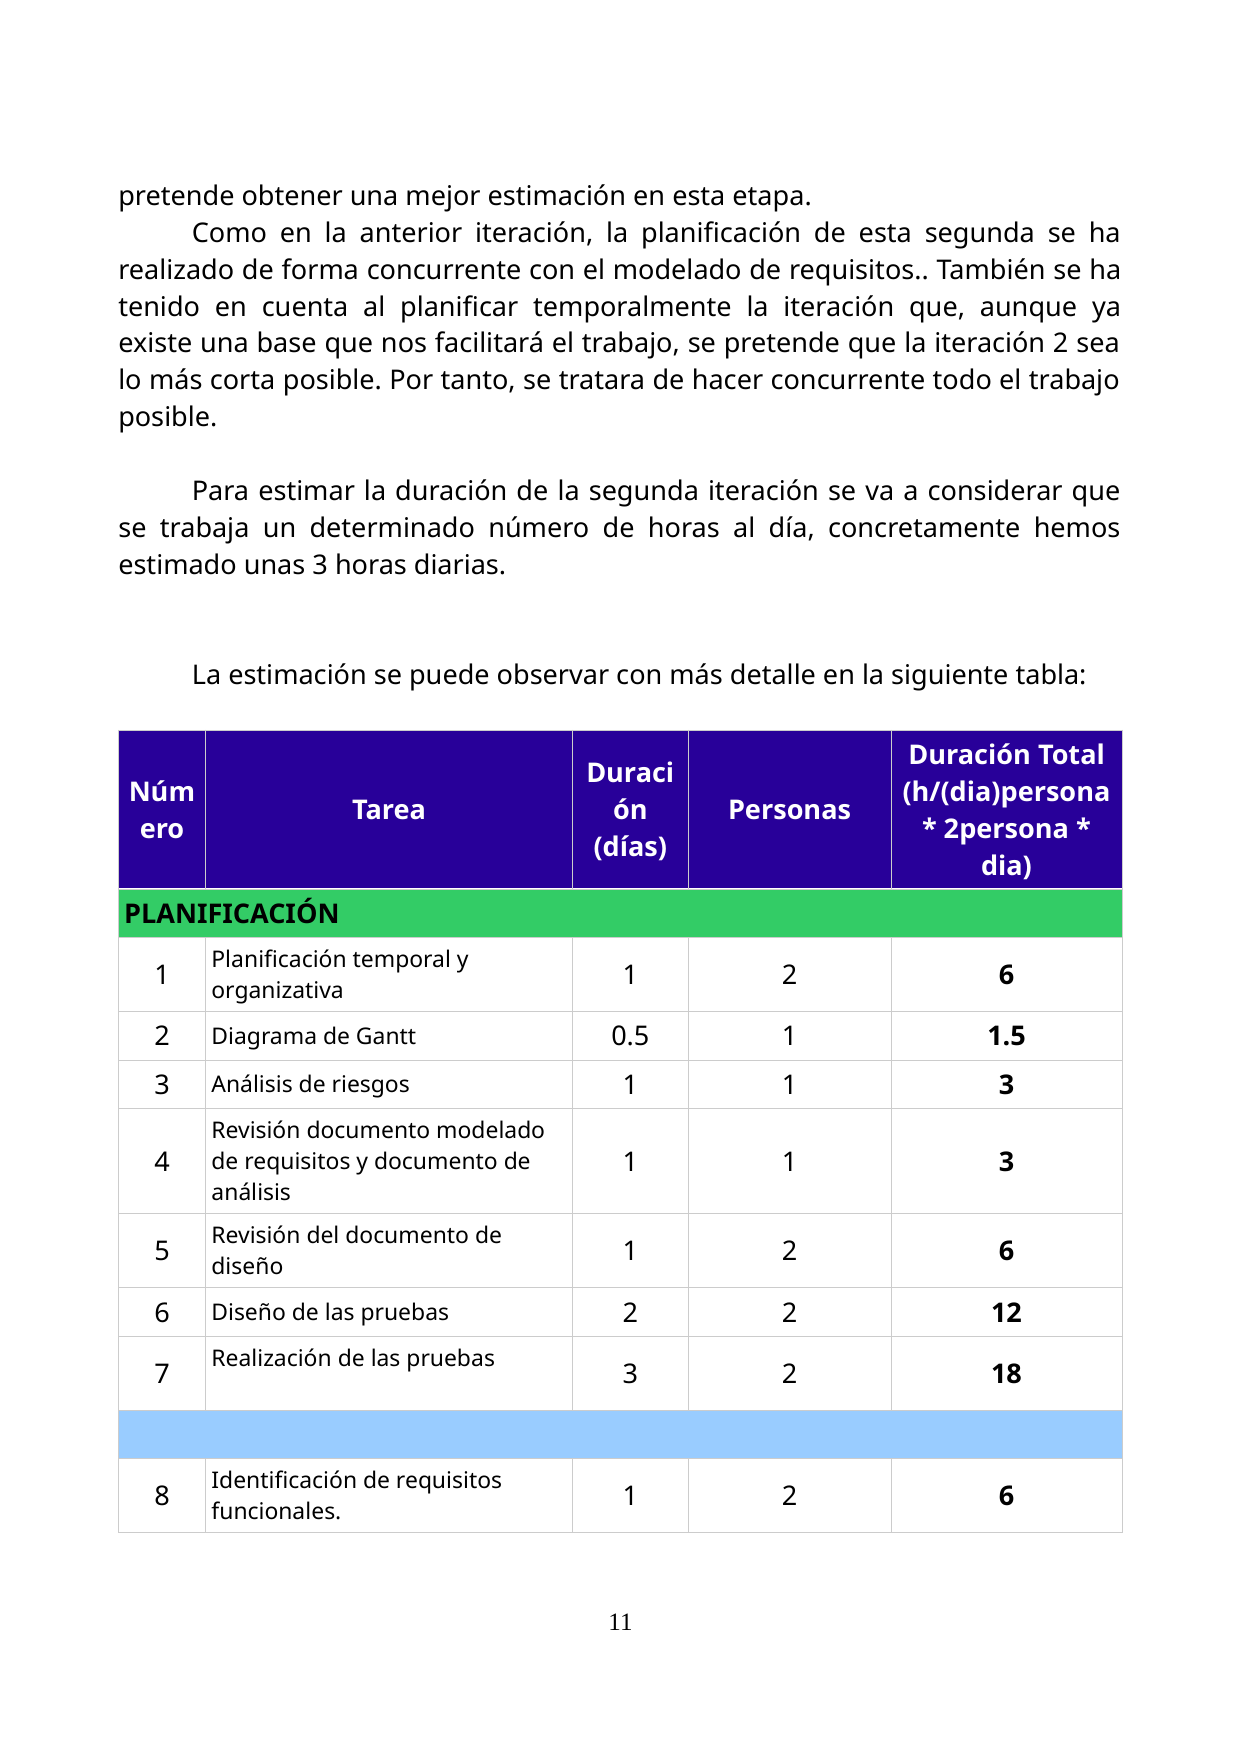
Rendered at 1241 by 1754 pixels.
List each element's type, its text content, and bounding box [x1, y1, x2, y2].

text Para estimar la duración de la segunda iteración se va a considerar que se trabaja un determinado número de horas al día, concretamente hemos estimado unas 3 horas diarias. [118, 471, 1122, 582]
text Como en la anterior iteración, la planificación de esta segunda se ha realizado de forma concurrente con el modelado de requisitos.. También se ha tenido en cuenta al planificar temporalmente la iteración que, aunque ya existe una base que nos facilitará el trabajo, se pretende que la iteración 2 sea lo más corta posible. Por tanto, se tratara de hacer concurrente todo el trabajo posible. [118, 213, 1122, 434]
table_cell 2 [689, 1288, 891, 1336]
table_cell 2 [119, 1012, 205, 1059]
table_cell 1 [573, 1061, 688, 1108]
table_cell 2 [689, 1459, 891, 1532]
table_header Tarea [206, 731, 572, 888]
table_cell 1 [573, 1459, 688, 1532]
table_cell 1 [689, 1109, 891, 1213]
table_cell PLANIFICACIÓN [119, 890, 1122, 937]
table_cell Realización de las pruebas [206, 1337, 572, 1410]
table_cell Revisión del documento de diseño [206, 1214, 572, 1287]
table_cell 1,5 [892, 1012, 1122, 1059]
table_cell 3 [573, 1337, 688, 1410]
table_cell 6 [892, 1459, 1122, 1532]
table_cell 3 [892, 1061, 1122, 1108]
table_header Duración Total (h/(dia)persona * 2persona * dia) [892, 731, 1122, 888]
text pretende obtener una mejor estimación en esta etapa. [118, 176, 1122, 213]
table_cell 12 [892, 1288, 1122, 1336]
table_header Duración (días) [573, 731, 688, 888]
table_cell 4 [119, 1109, 205, 1213]
table_cell 1 [573, 1214, 688, 1287]
table_cell 2 [689, 938, 891, 1011]
table_cell 6 [892, 938, 1122, 1011]
table_cell 1 [689, 1061, 891, 1108]
table_cell 3 [892, 1109, 1122, 1213]
text La estimación se puede observar con más detalle en la siguiente tabla: [118, 656, 1122, 693]
table_cell 8 [119, 1459, 205, 1532]
table_cell Diseño de las pruebas [206, 1288, 572, 1336]
table_cell 2 [689, 1214, 891, 1287]
table_cell Diagrama de Gantt [206, 1012, 572, 1059]
table_cell 0.5 [573, 1012, 688, 1059]
table_header Número [119, 731, 205, 888]
table_header Personas [689, 731, 891, 888]
table_cell 1 [573, 1109, 688, 1213]
table_cell Revisión documento modelado de requisitos y documento de análisis [206, 1109, 572, 1213]
table_cell 6 [892, 1214, 1122, 1287]
table_cell 1 [119, 938, 205, 1011]
table_cell 1 [689, 1012, 891, 1059]
table_cell 1 [573, 938, 688, 1011]
table_cell Análisis de riesgos [206, 1061, 572, 1108]
table_cell Planificación temporal y organizativa [206, 938, 572, 1011]
table_cell 7 [119, 1337, 205, 1410]
table_cell 6 [119, 1288, 205, 1336]
table_cell 18 [892, 1337, 1122, 1410]
table_cell 2 [573, 1288, 688, 1336]
table_cell 5 [119, 1214, 205, 1287]
table_cell [119, 1411, 1122, 1458]
table_cell Identificación de requisitos funcionales. [206, 1459, 572, 1532]
table_cell 2 [689, 1337, 891, 1410]
table_cell 3 [119, 1061, 205, 1108]
